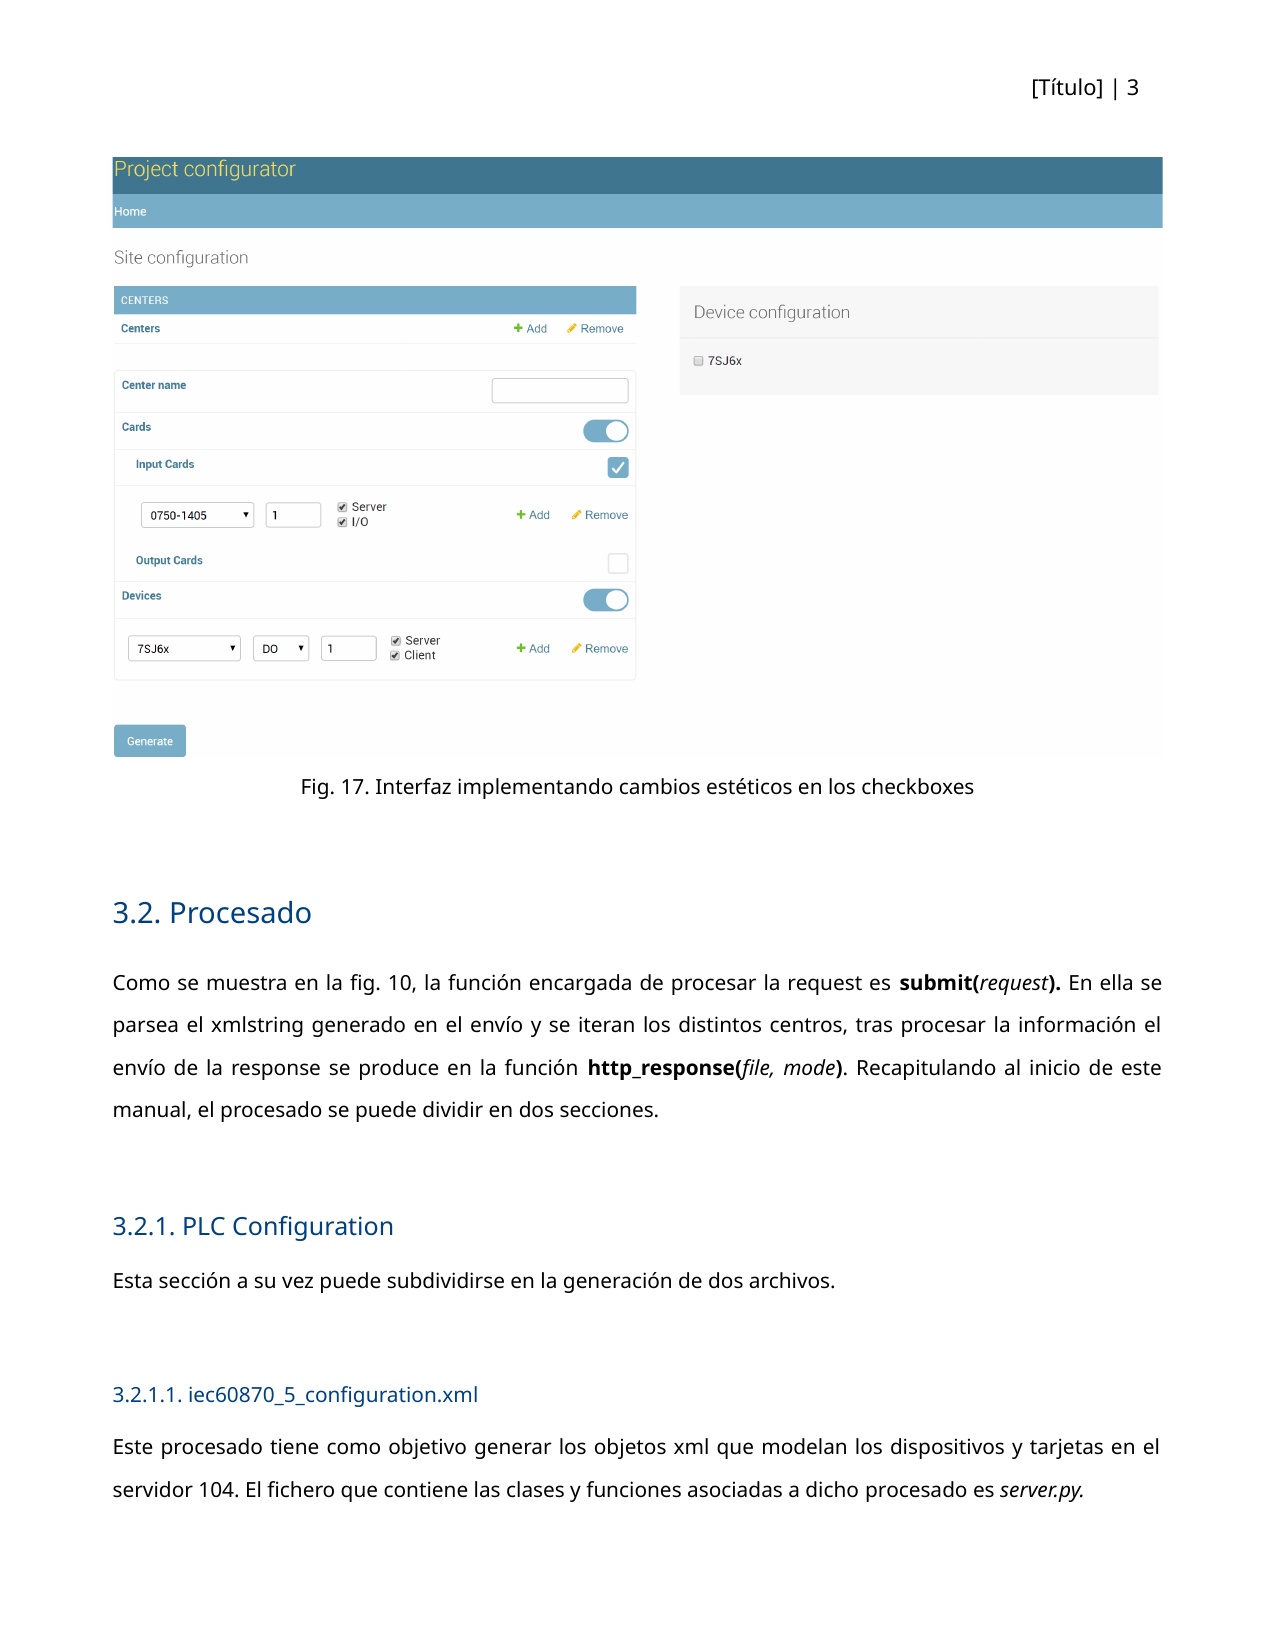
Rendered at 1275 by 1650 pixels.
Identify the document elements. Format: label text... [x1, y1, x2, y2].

text Esta sección a su vez puede subdividirse en la generación de dos archivos. [112, 1267, 1162, 1295]
subtitle 3.2. Procesado [112, 884, 1162, 932]
text Fig. 17. Interfaz implementando cambios estéticos en los checkboxes [112, 758, 1162, 800]
text Como se muestra en la fig. 10, la función encargada de procesar la request es submit(request). En ella se parsea el xmlstring generado en el envío y se iteran los distintos centros, tras procesar la información el envío de la response se produce en la función http_response(file, mode). Recapitulando al inicio de este manual, el procesado se puede dividir en dos secciones. [112, 968, 1162, 1124]
picture [112, 157, 1163, 758]
subtitle 3.2.1. PLC Configuration [112, 1209, 1162, 1243]
subtitle 3.2.1.1. iec60870_5_configuration.xml [112, 1380, 1162, 1408]
text Este procesado tiene como objetivo generar los objetos xml que modelan los dispositivos y tarjetas en el servidor 104. El fichero que contiene las clases y funciones asociadas a dicho procesado es server.py. [112, 1432, 1162, 1503]
